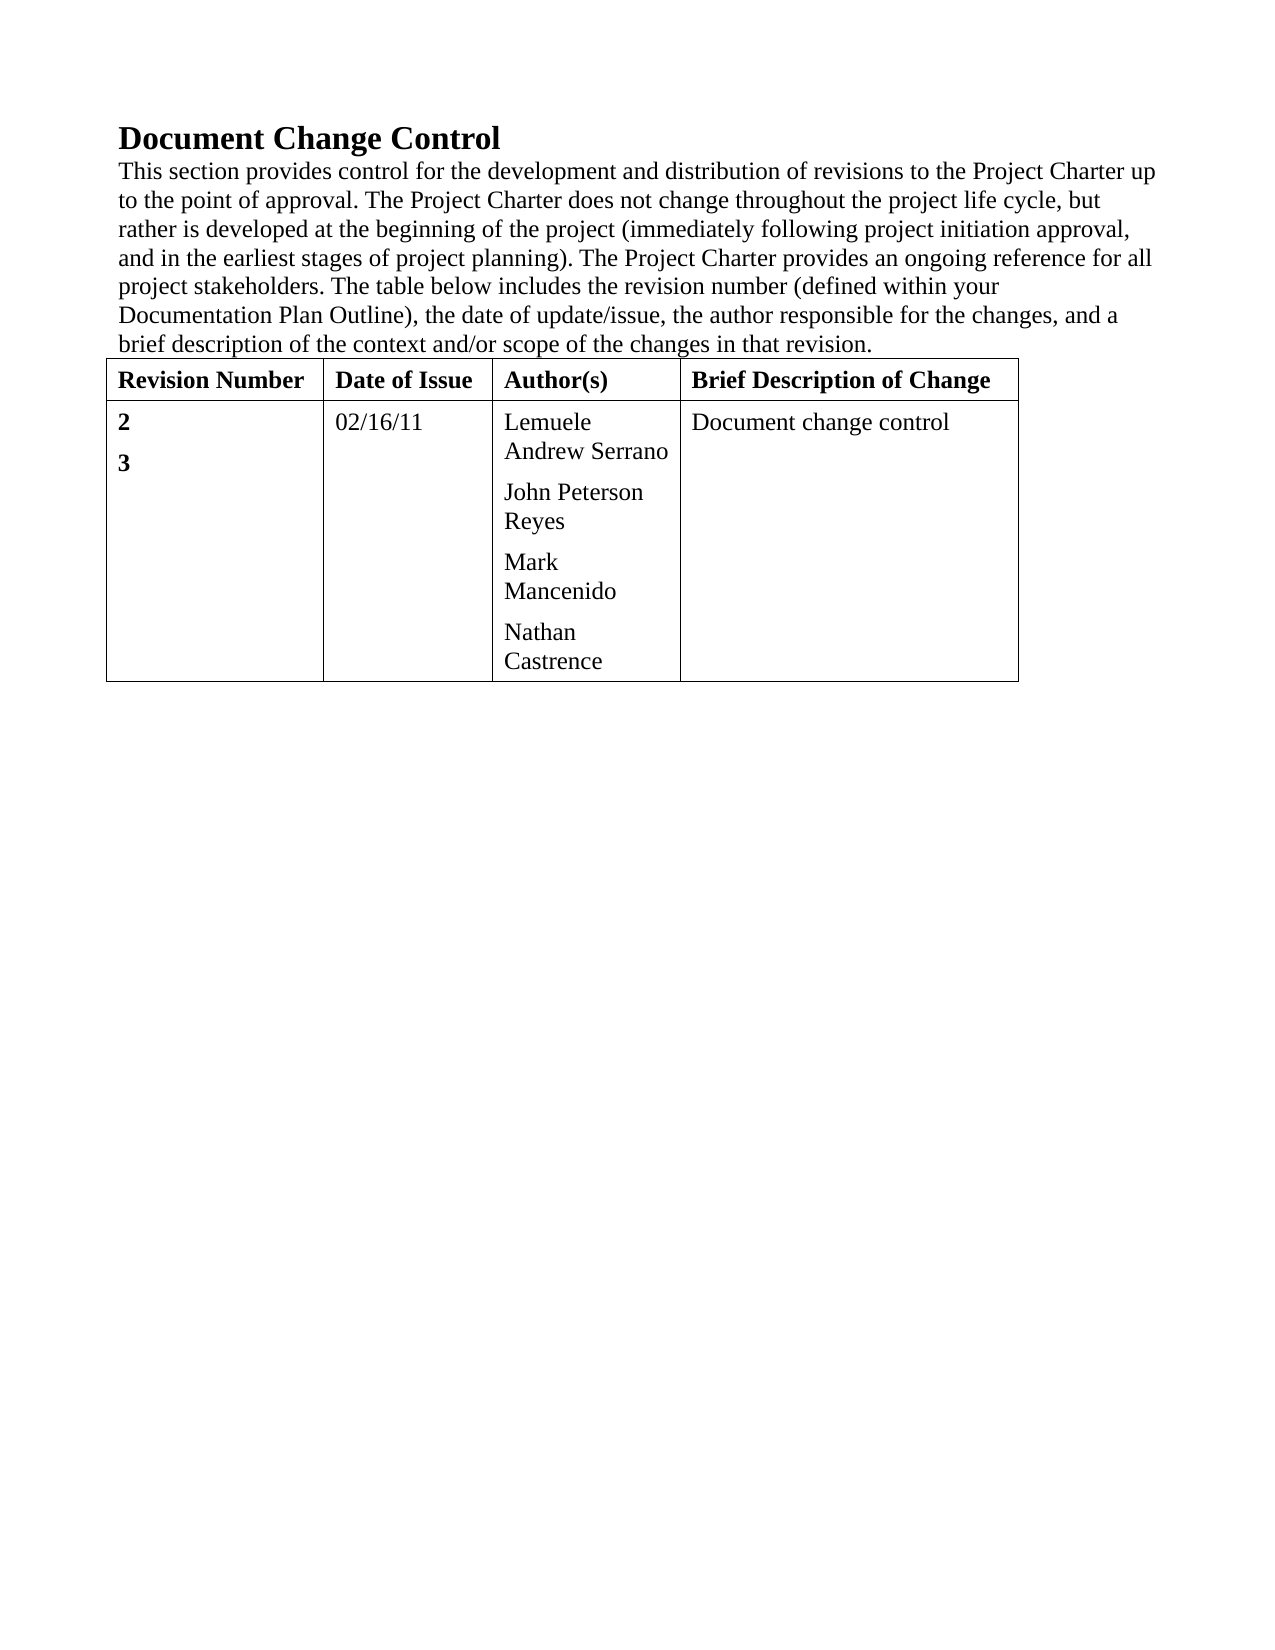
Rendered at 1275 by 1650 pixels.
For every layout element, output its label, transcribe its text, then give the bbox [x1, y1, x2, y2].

table_cell 2 3 [107, 401, 323, 681]
table_cell Document change control [681, 401, 1018, 681]
table_header Author(s) [493, 359, 680, 400]
text This section provides control for the development and distribution of revisions to the Project Charter up to the point of approval. The Project Charter does not change throughout the project life cycle, but rather is developed at the beginning of the project (immediately following project initiation approval, and in the earliest stages of project planning). The Project Charter provides an ongoing reference for all project stakeholders. The table below includes the revision number (defined within your Documentation Plan Outline), the date of update/issue, the author responsible for the changes, and a brief description of the context and/or scope of the changes in that revision. [118, 156, 1157, 358]
table_cell Lemuele Andrew Serrano John Peterson Reyes Mark Mancenido Nathan Castrence [493, 401, 680, 681]
table_header Brief Description of Change [681, 359, 1018, 400]
table_header Revision Number [107, 359, 323, 400]
table_cell 02/16/11 [324, 401, 492, 681]
table_header Date of Issue [324, 359, 492, 400]
subtitle Document Change Control [118, 118, 1157, 156]
